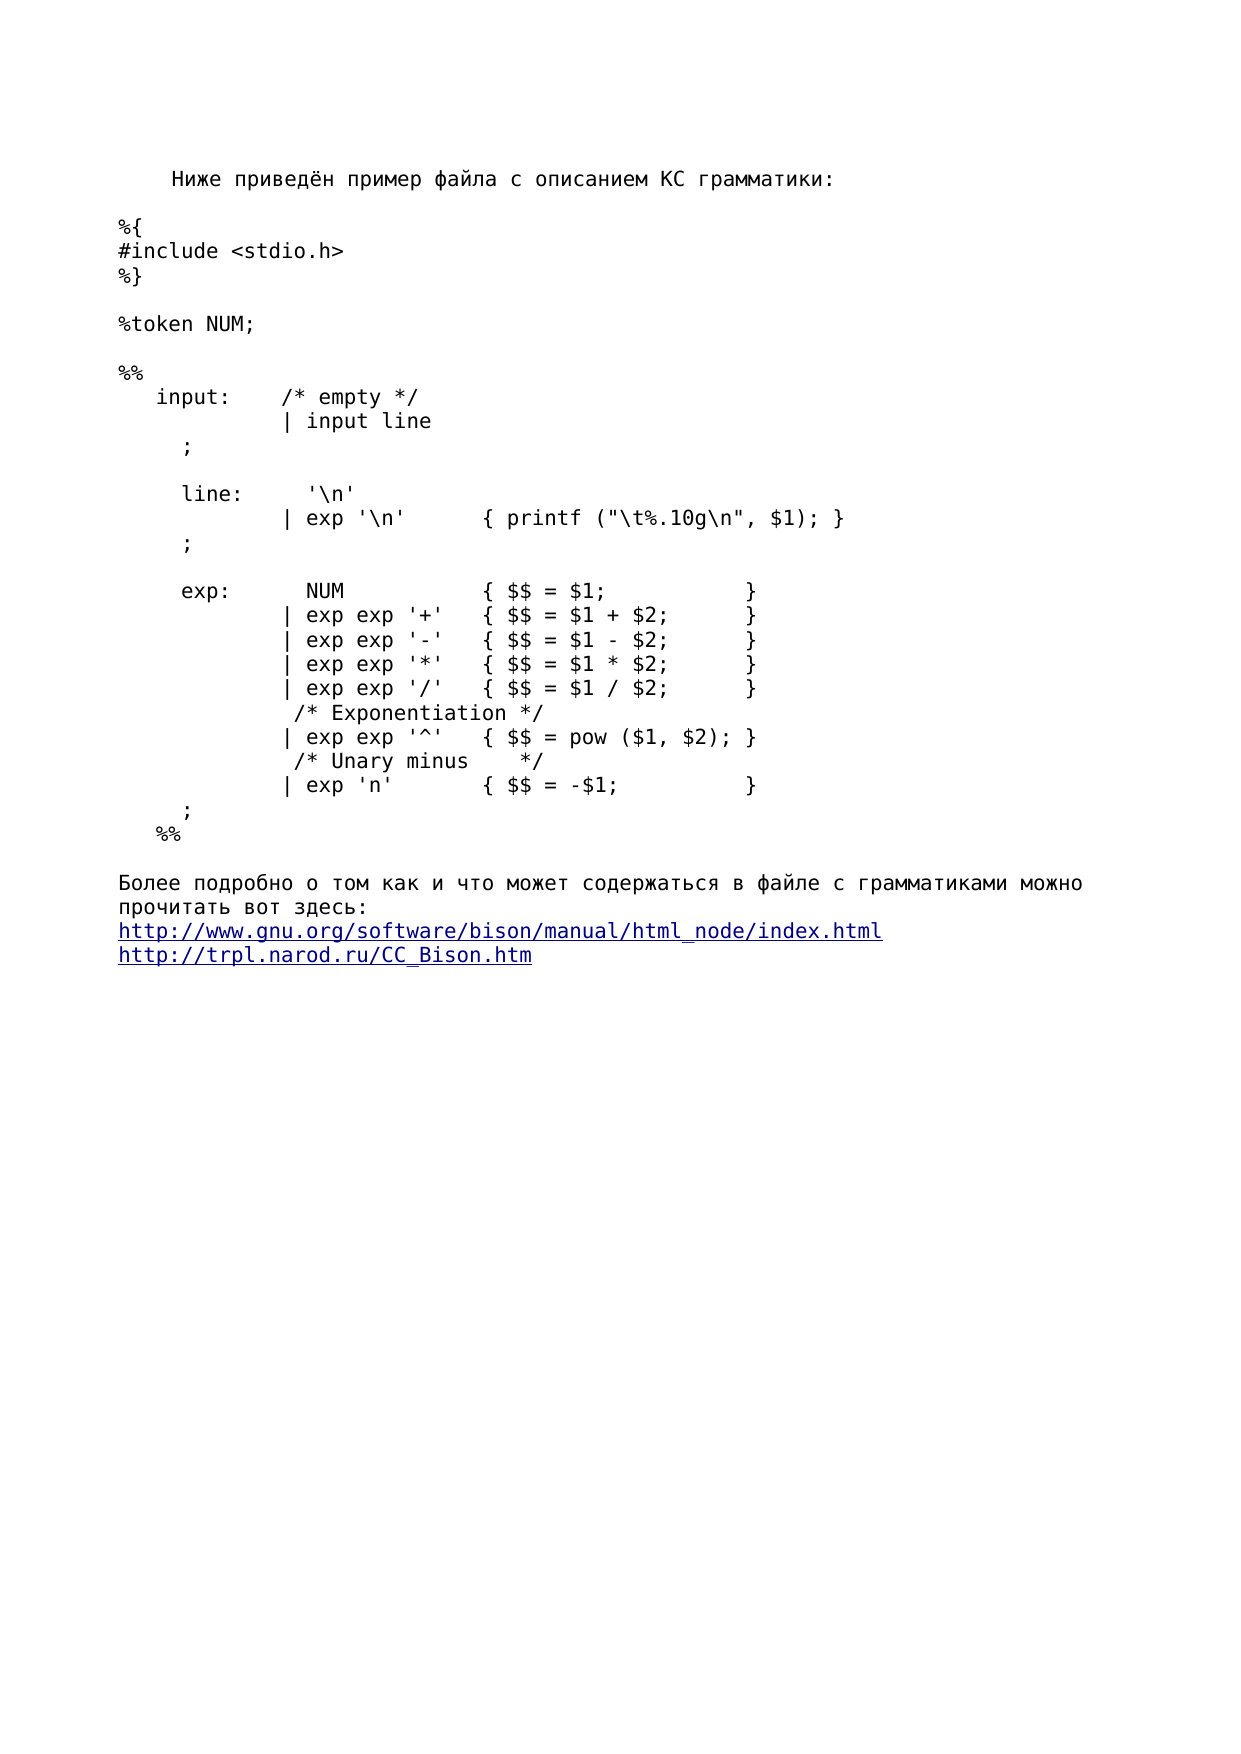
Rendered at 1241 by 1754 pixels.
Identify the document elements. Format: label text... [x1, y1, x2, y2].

text %} [118, 264, 1122, 288]
text ; [118, 531, 1122, 555]
text %% [118, 822, 1122, 846]
text | input line [118, 409, 1122, 434]
text %{ [118, 215, 1122, 239]
text /* Exponentiation */ [118, 701, 1122, 725]
text http://www.gnu.org/software/bison/manual/html_node/index.html [118, 919, 1122, 943]
text | exp exp '/' { $$ = $1 / $2; } [118, 676, 1122, 701]
text #include <stdio.h> [118, 239, 1122, 264]
text input: /* empty */ [118, 385, 1122, 409]
text %% [118, 361, 1122, 385]
text http://trpl.narod.ru/CC_Bison.htm [118, 943, 1122, 968]
text ; [118, 434, 1122, 458]
text | exp exp '-' { $$ = $1 - $2; } [118, 628, 1122, 652]
text Ниже приведён пример файла с описанием КС грамматики: [124, 167, 1116, 191]
text | exp exp '*' { $$ = $1 * $2; } [118, 652, 1122, 676]
text | exp '\n' { printf ("\t%.10g\n", $1); } [118, 506, 1122, 531]
text line: '\n' [118, 482, 1122, 506]
text /* Unary minus */ [118, 749, 1122, 773]
text | exp exp '+' { $$ = $1 + $2; } [118, 603, 1122, 628]
text %token NUM; [118, 312, 1122, 337]
text exp: NUM { $$ = $1; } [118, 579, 1122, 603]
text ; [118, 798, 1122, 822]
text | exp 'n' { $$ = -$1; } [118, 773, 1122, 798]
text Более подробно о том как и что может содержаться в файле с грамматиками можно прочитать вот здесь: [118, 871, 1122, 919]
text | exp exp '^' { $$ = pow ($1, $2); } [118, 725, 1122, 749]
